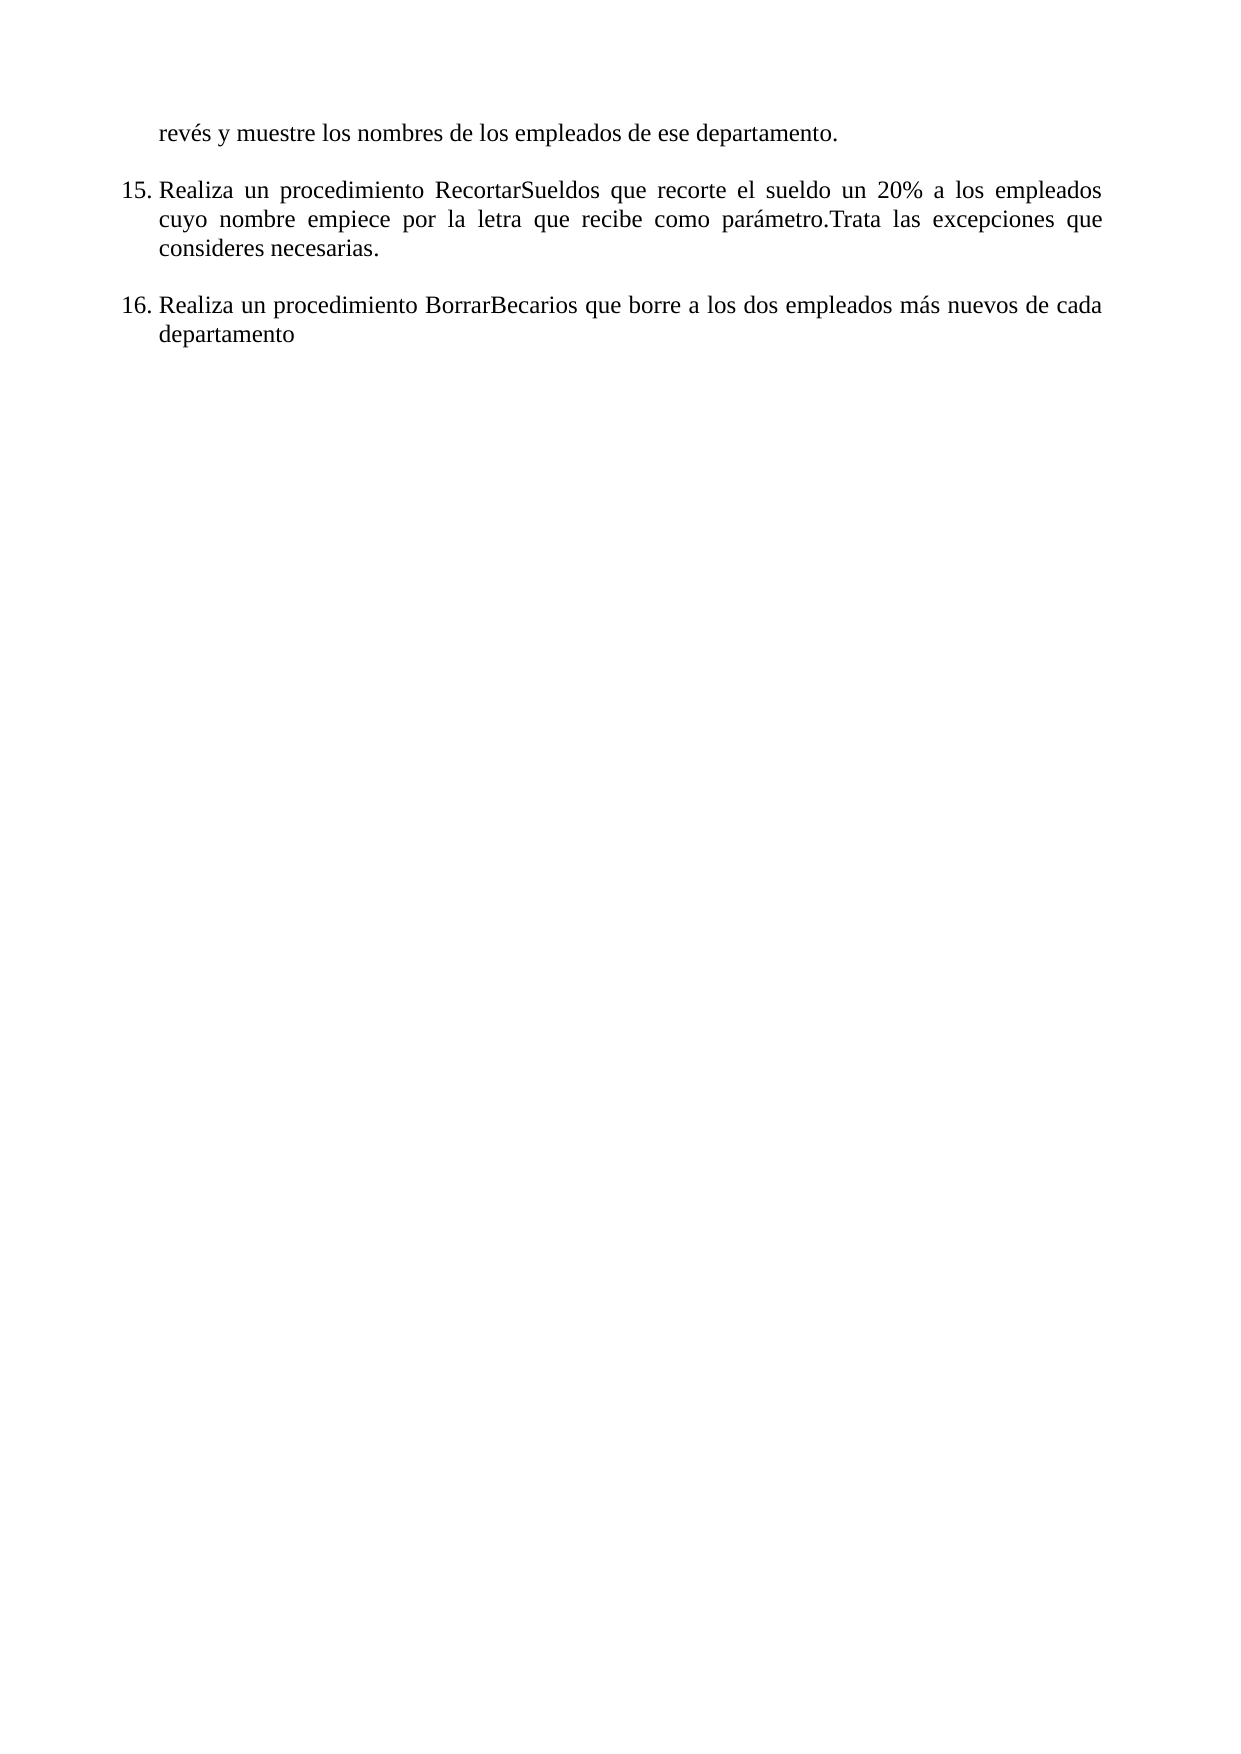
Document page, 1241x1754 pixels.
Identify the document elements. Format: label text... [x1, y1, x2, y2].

list Realiza un procedimiento BorrarBecarios que borre a los dos empleados más nuevos de cada departamento [121, 291, 1103, 348]
list Realiza un procedimiento RecortarSueldos que recorte el sueldo un 20% a los empleados cuyo nombre empiece por la letra que recibe como parámetro.Trata las excepciones que consideres necesarias. [121, 176, 1103, 262]
list revés y muestre los nombres de los empleados de ese departamento. [121, 118, 1103, 147]
